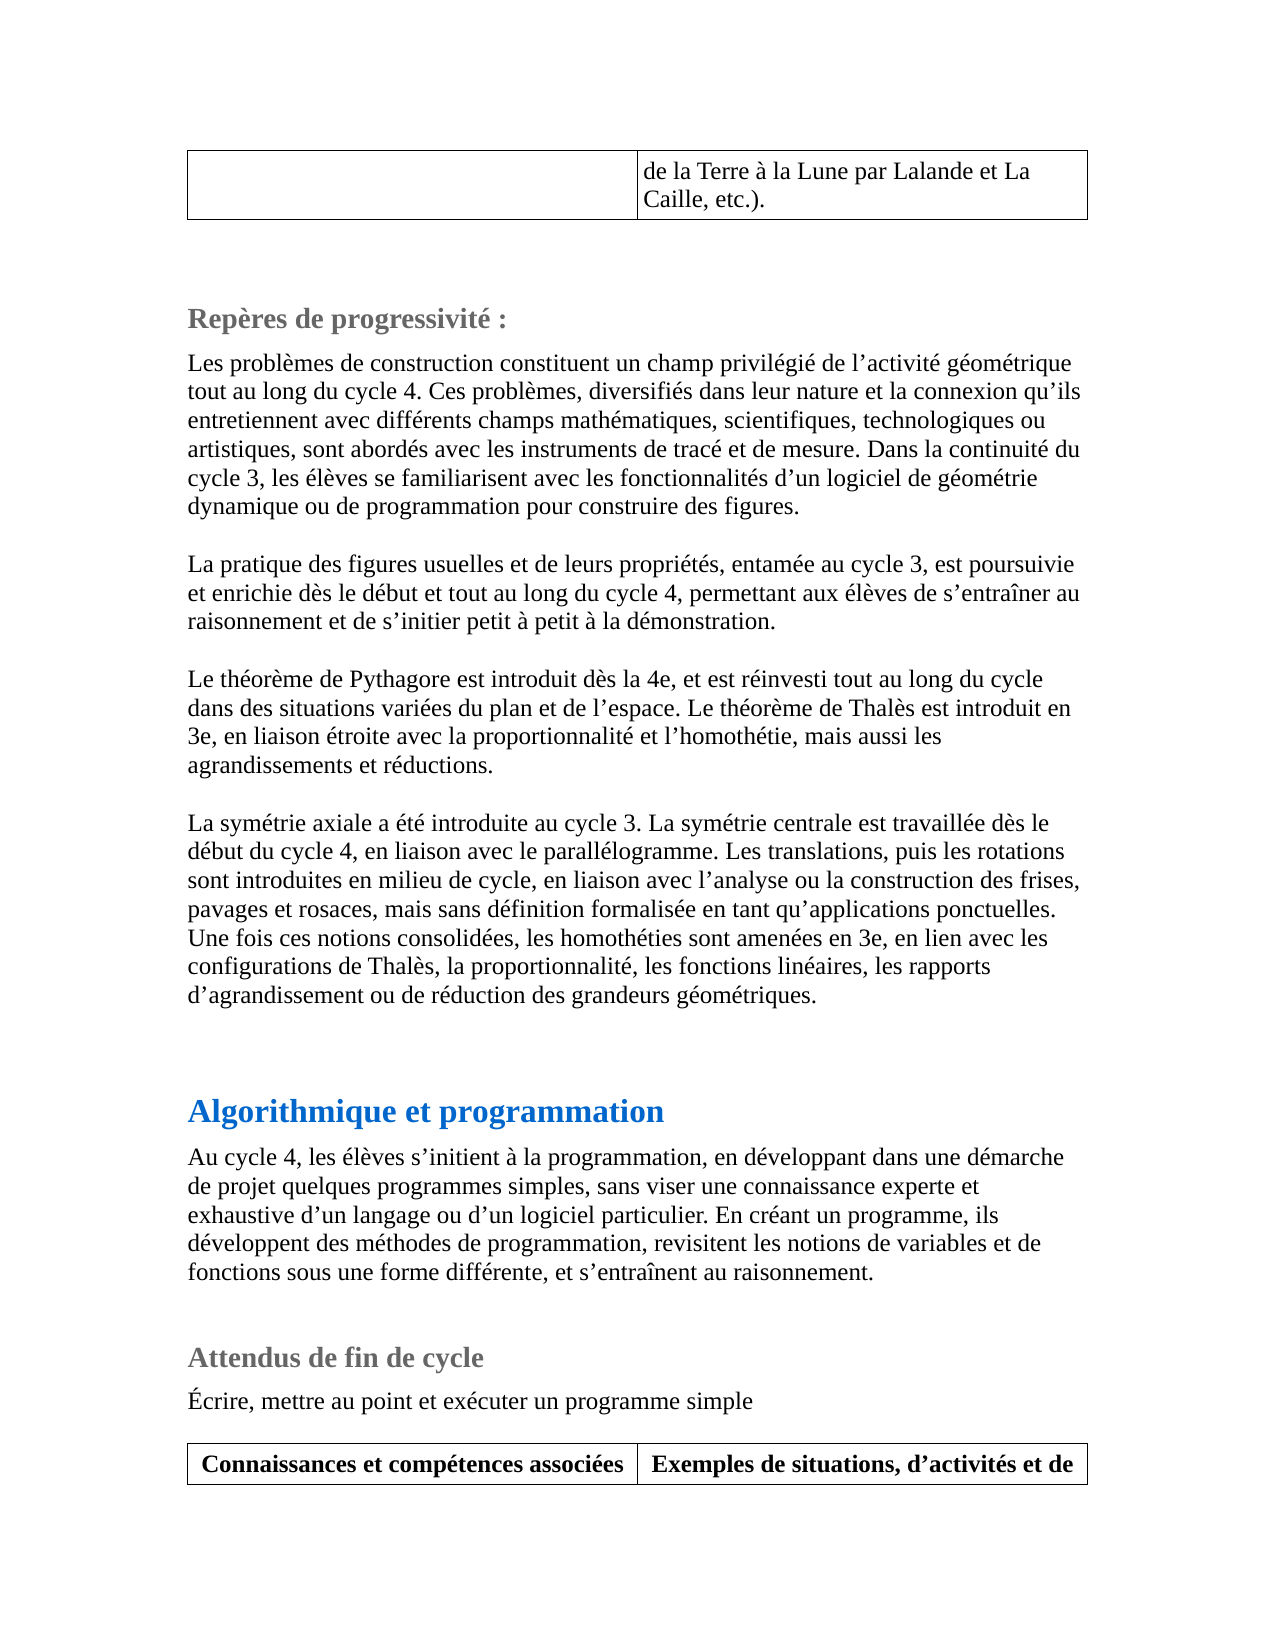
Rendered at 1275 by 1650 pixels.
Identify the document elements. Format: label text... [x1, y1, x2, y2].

table_cell de la Terre à la Lune par Lalande et La Caille, etc.). [638, 151, 1087, 219]
subtitle Algorithmique et programmation [187, 1091, 1087, 1130]
subtitle Repères de progressivité : [187, 302, 1087, 335]
text Écrire, mettre au point et exécuter un programme simple [187, 1386, 1087, 1414]
text Les problèmes de construction constituent un champ privilégié de l’activité géométrique tout au long du cycle 4. Ces problèmes, diversifiés dans leur nature et la connexion qu’ils entretiennent avec différents champs mathématiques, scientifiques, technologiques ou artistiques, sont abordés avec les instruments de tracé et de mesure. Dans la continuité du cycle 3, les élèves se familiarisent avec les fonctionnalités d’un logiciel de géométrie dynamique ou de programmation pour construire des figures. [187, 348, 1087, 520]
text Le théorème de Pythagore est introduit dès la 4e, et est réinvesti tout au long du cycle dans des situations variées du plan et de l’espace. Le théorème de Thalès est introduit en 3e, en liaison étroite avec la proportionnalité et l’homothétie, mais aussi les agrandissements et réductions. [187, 664, 1087, 779]
text Au cycle 4, les élèves s’initient à la programmation, en développant dans une démarche de projet quelques programmes simples, sans viser une connaissance experte et exhaustive d’un langage ou d’un logiciel particulier. En créant un programme, ils développent des méthodes de programmation, revisitent les notions de variables et de fonctions sous une forme différente, et s’entraînent au raisonnement. [187, 1142, 1087, 1286]
table_header Connaissances et compétences associées [188, 1444, 637, 1484]
table_header Exemples de situations, d’activités et de [638, 1444, 1087, 1484]
subtitle Attendus de fin de cycle [187, 1340, 1087, 1373]
text La symétrie axiale a été introduite au cycle 3. La symétrie centrale est travaillée dès le début du cycle 4, en liaison avec le parallélogramme. Les translations, puis les rotations sont introduites en milieu de cycle, en liaison avec l’analyse ou la construction des frises, pavages et rosaces, mais sans définition formalisée en tant qu’applications ponctuelles. Une fois ces notions consolidées, les homothéties sont amenées en 3e, en lien avec les configurations de Thalès, la proportionnalité, les fonctions linéaires, les rapports d’agrandissement ou de réduction des grandeurs géométriques. [187, 808, 1087, 1009]
table_cell [188, 151, 637, 219]
text La pratique des figures usuelles et de leurs propriétés, entamée au cycle 3, est poursuivie et enrichie dès le début et tout au long du cycle 4, permettant aux élèves de s’entraîner au raisonnement et de s’initier petit à petit à la démonstration. [187, 549, 1087, 635]
